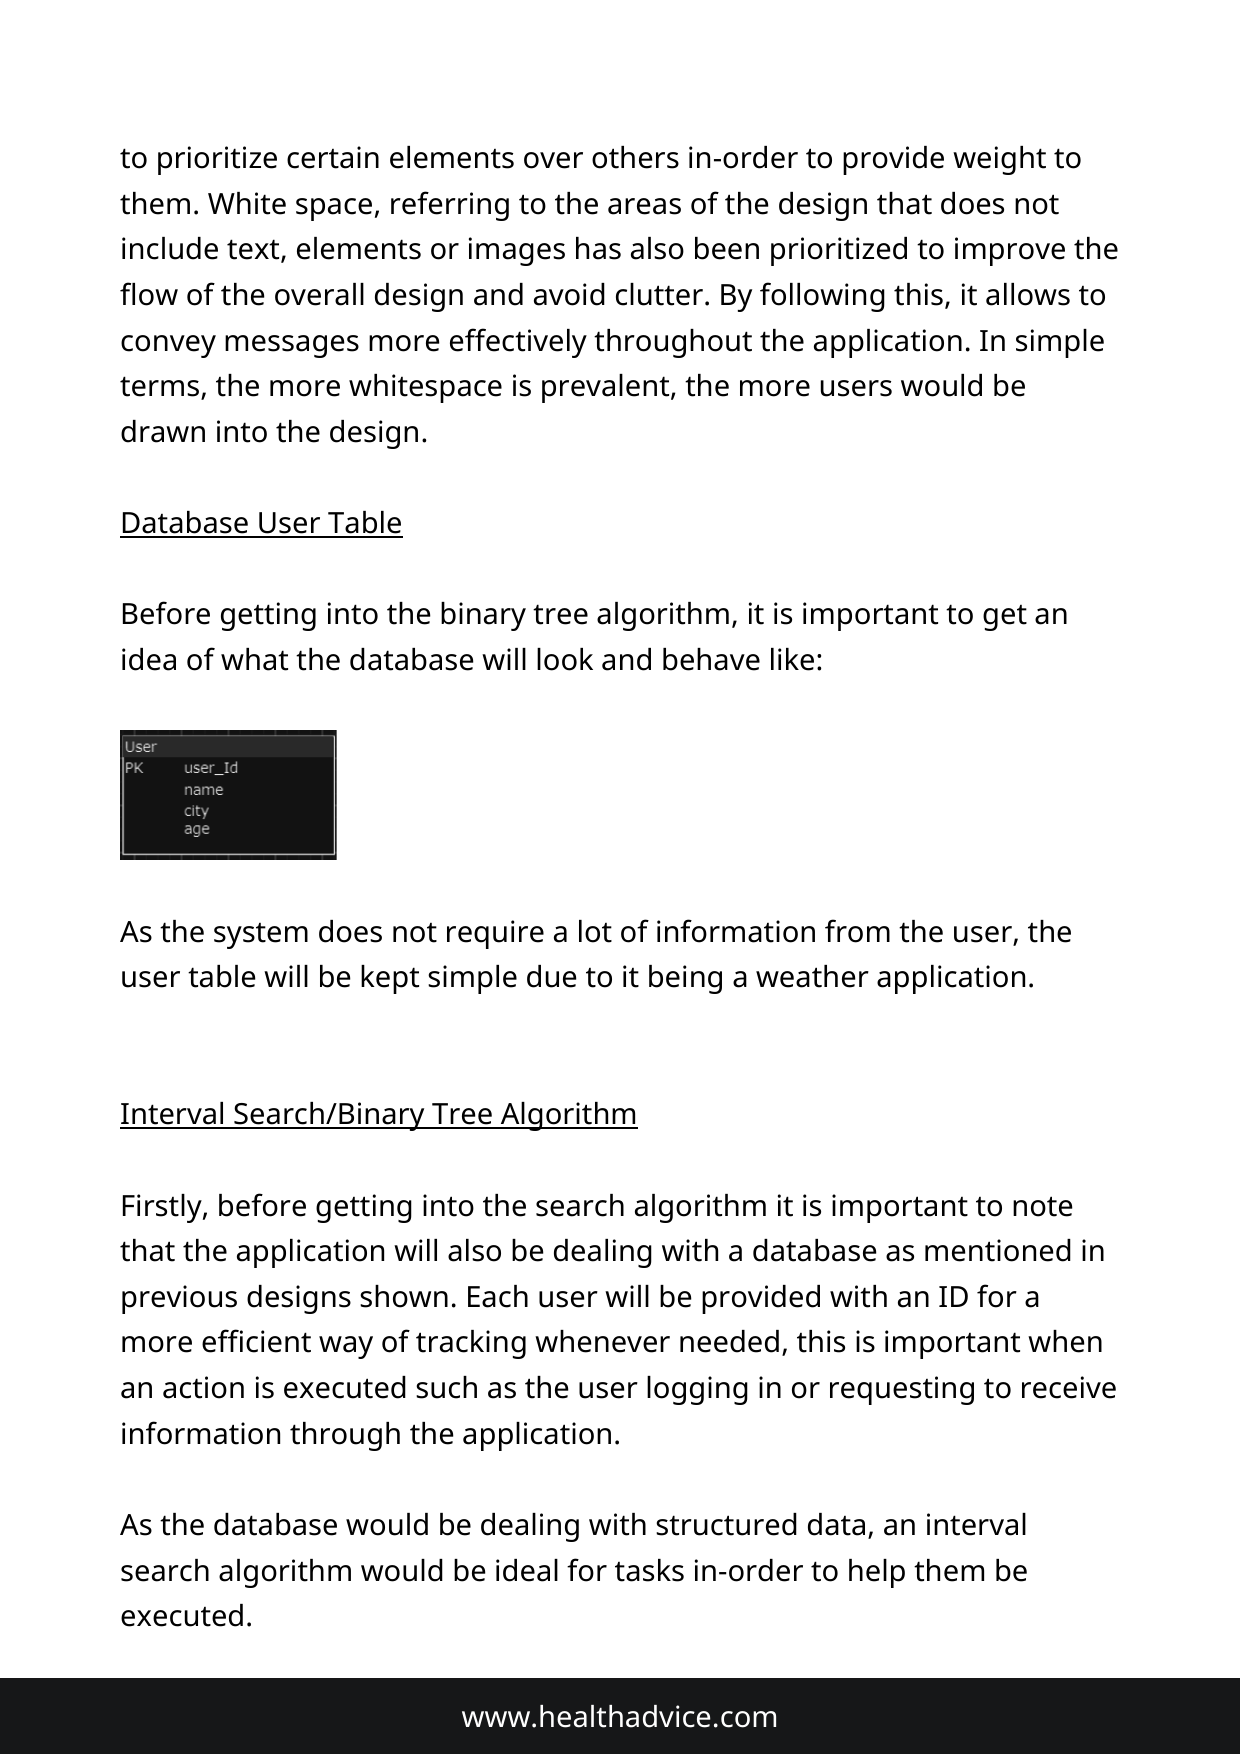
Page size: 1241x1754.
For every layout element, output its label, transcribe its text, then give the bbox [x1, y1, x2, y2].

text As the database would be dealing with structured data, an interval search algorithm would be ideal for tasks in-order to help them be executed. [120, 1504, 1120, 1635]
text to prioritize certain elements over others in-order to provide weight to them. White space, referring to the areas of the design that does not include text, elements or images has also been prioritized to improve the flow of the overall design and avoid clutter. By following this, it allows to convey messages more effectively throughout the application. In simple terms, the more whitespace is prevalent, the more users would be drawn into the design. [120, 137, 1120, 451]
text Before getting into the binary tree algorithm, it is important to get an idea of what the database will look and behave like: [120, 593, 1120, 679]
text Firstly, before getting into the search algorithm it is important to note that the application will also be dealing with a database as mentioned in previous designs shown. Each user will be provided with an ID for a more efficient way of tracking whenever needed, this is important when an action is executed such as the user logging in or requesting to receive information through the application. [120, 1185, 1120, 1453]
text Database User Table [120, 502, 1120, 542]
text Interval Search/Binary Tree Algorithm [120, 1094, 1120, 1133]
text As the system does not require a lot of information from the user, the user table will be kept simple due to it being a weather application. [120, 911, 1120, 996]
